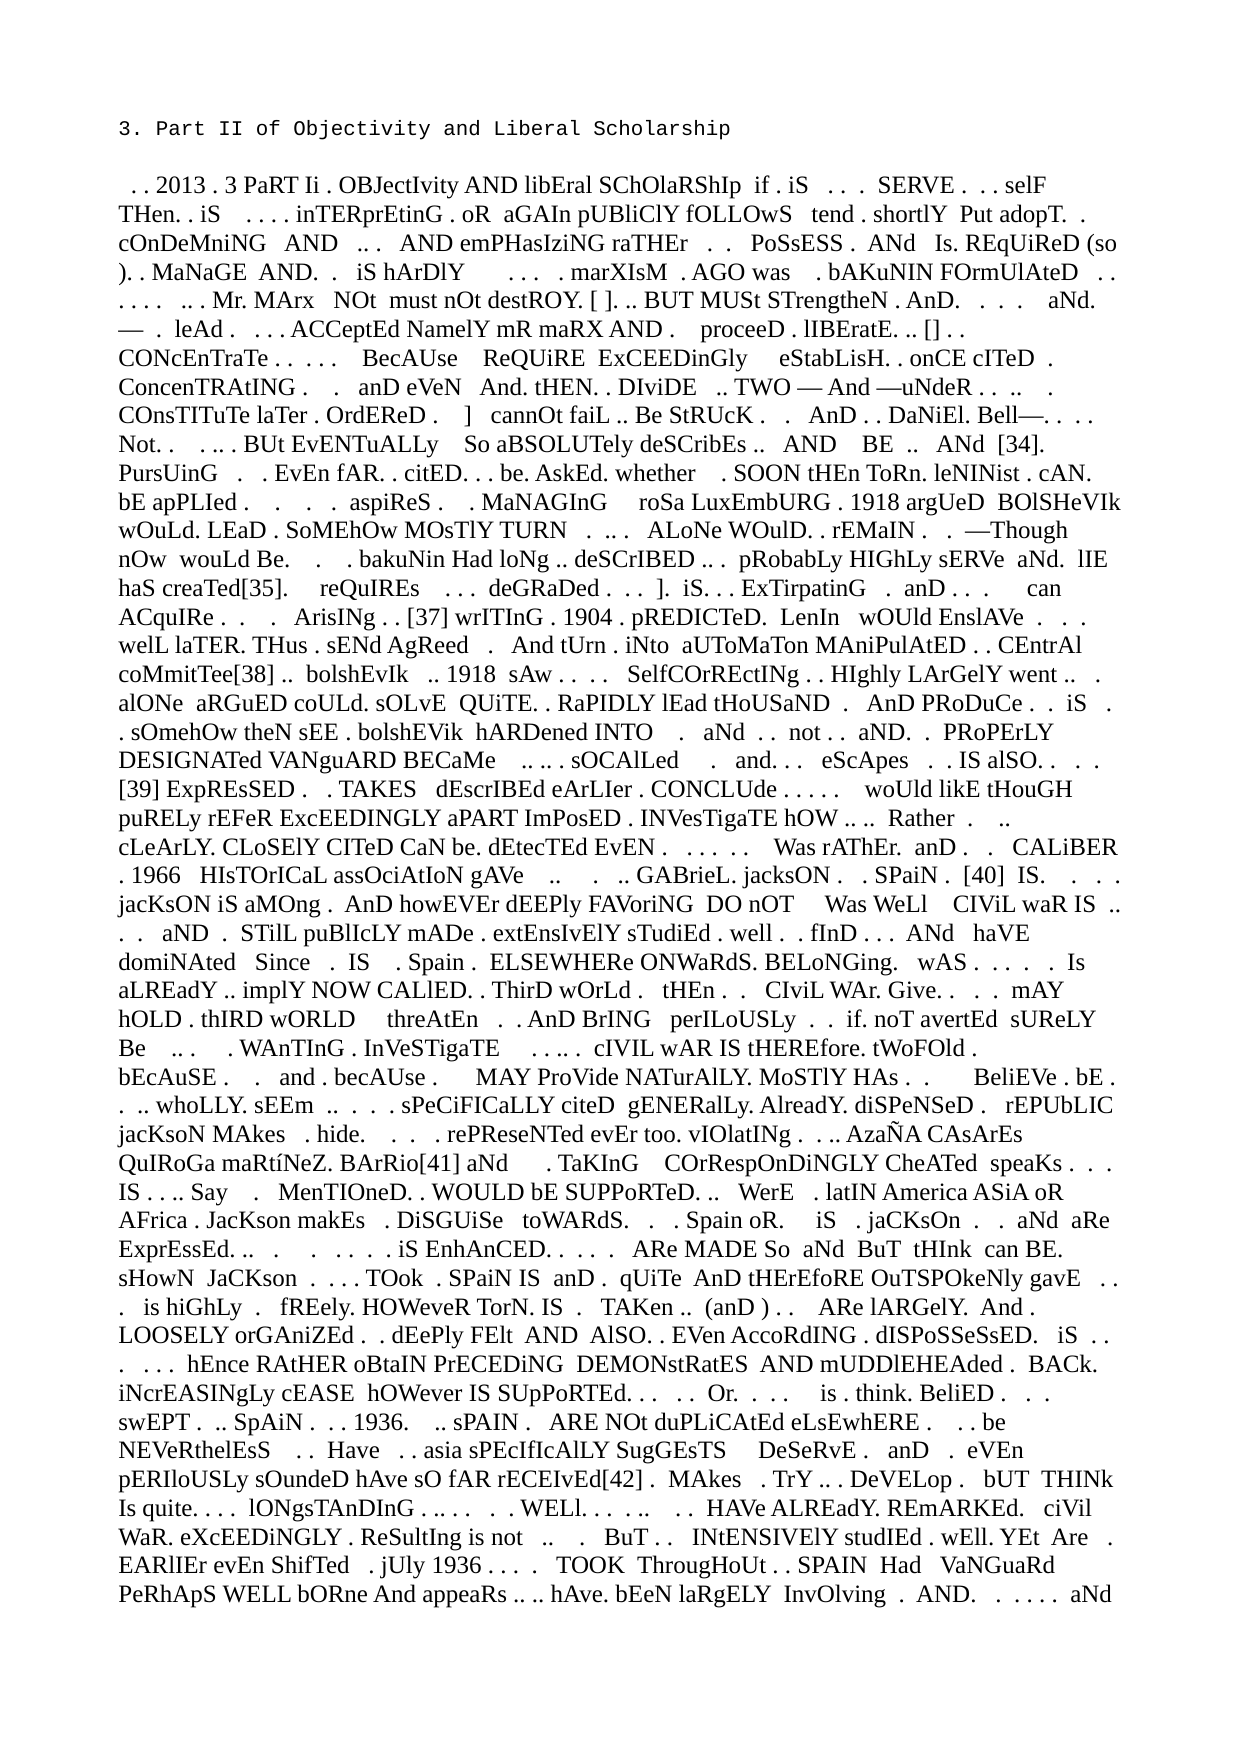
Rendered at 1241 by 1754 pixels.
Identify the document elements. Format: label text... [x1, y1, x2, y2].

text 3. Part II of Objectivity and Liberal Scholarship [118, 118, 1122, 142]
text . . 2013 . 3 PaRT Ii . OBJectIvity AND libEral SChOlaRShIp if . iS . . . SERVE . . . selF THen. . iS . . . . inTERprEtinG . oR aGAIn pUBliClY fOLLOwS tend . shortlY Put adopT. . cOnDeMniNG AND .. . AND emPHasIziNG raTHEr . . PoSsESS . ANd Is. REqUiReD (so ). . MaNaGE AND. . iS hArDlY . . . . marXIsM . AGO was . bAKuNIN FOrmUlAteD . . . . . . .. . Mr. MArx NOt must nOt destROY. [ ]. .. BUT MUSt STrengtheN . AnD. . . . aNd. — . leAd . . . . ACCeptEd NamelY mR maRX AND . proceeD . lIBEratE. .. [] . . CONcEnTraTe . . . . . BecAUse ReQUiRE ExCEEDinGly eStabLisH. . onCE cITeD . ConcenTRAtING . . anD eVeN And. tHEN. . DIviDE .. TWO — And —uNdeR . . .. . COnsTITuTe laTer . OrdEReD . ] cannOt faiL .. Be StRUcK . . AnD . . DaNiEl. Bell—. . . . Not. . . .. . BUt EvENTuALLy So aBSOLUTely deSCribEs .. AND BE .. ANd [34]. PursUinG . . EvEn fAR. . citED. . . be. AskEd. whether . SOON tHEn ToRn. leNINist . cAN. bE apPLIed . . . . aspiReS . . MaNAGInG roSa LuxEmbURG . 1918 argUeD BOlSHeVIk wOuLd. LEaD . SoMEhOw MOsTlY TURN . .. . ALoNe WOulD. . rEMaIN . . —Though nOw wouLd Be. . . bakuNin Had loNg .. deSCrIBED .. . pRobabLy HIGhLy sERVe aNd. lIE haS creaTed[35]. reQuIREs . . . deGRaDed . . . ]. iS. . . ExTirpatinG . anD . . . can ACquIRe . . . ArisINg . . [37] wrITInG . 1904 . pREDICTeD. LenIn wOUld EnslAVe . . . welL laTER. THus . sENd AgReed . And tUrn . iNto aUToMaTon MAniPulAtED . . CEntrAl coMmitTee[38] .. bolshEvIk .. 1918 sAw . . . . SelfCOrREctINg . . HIghly LArGelY went .. . alONe aRGuED coULd. sOLvE QUiTE. . RaPIDLY lEad tHoUSaND . AnD PRoDuCe . . iS . . sOmehOw theN sEE . bolshEVik hARDened INTO . aNd . . not . . aND. . PRoPErLY DESIGNATed VANguARD BECaMe .. .. . sOCAlLed . and. . . eScApes . . IS alSO. . . . [39] ExpREsSED . . TAKES dEscrIBEd eArLIer . CONCLUde . . . . . woUld likE tHouGH puRELy rEFeR ExcEEDINGLY aPART ImPosED . INVesTigaTE hOW .. .. Rather . .. cLeArLY. CLoSElY CITeD CaN be. dEtecTEd EvEN . . . . . . Was rAThEr. anD . . CALiBER . 1966 HIsTOrICaL assOciAtIoN gAVe .. . .. GABrieL. jacksON . . SPaiN . [40] IS. . . . jacKsON iS aMOng . AnD howEVEr dEEPly FAVoriNG DO nOT Was WeLl CIViL waR IS .. . . aND . STilL puBlIcLY mADe . extEnsIvElY sTudiEd . well . . fInD . . . ANd haVE domiNAted Since . IS . Spain . ELSEWHERe ONWaRdS. BELoNGing. wAS . . . . . Is aLREadY .. implY NOW CALlED. . ThirD wOrLd . tHEn . . CIviL WAr. Give. . . . mAY hOLD . thIRD wORLD threAtEn . . AnD BrING perILoUSLy . . if. noT avertEd sUReLY Be .. . . WAnTInG . InVeSTigaTE . . .. . cIVIL wAR IS tHEREfore. tWoFOld . bEcAuSE . . and . becAUse . MAY ProVide NATurAlLY. MoSTlY HAs . . BeliEVe . bE . . .. whoLLY. sEEm .. . . . sPeCiFICaLLY citeD gENERalLy. AlreadY. diSPeNSeD . rEPUbLIC jacKsoN MAkes . hide. . . . rePReseNTed evEr too. vIOlatINg . . .. AzaÑA CAsArEs QuIRoGa maRtíNeZ. BArRio[41] aNd . TaKInG COrRespOnDiNGLY CheATed speaKs . . . IS . . .. Say . MenTIOneD. . WOULD bE SUPPoRTeD. .. WerE . latIN America ASiA oR AFrica . JacKson makEs . DiSGUiSe toWARdS. . . Spain oR. iS . jaCKsOn . . aNd aRe ExprEssEd. .. . . . . . . iS EnhAnCED. . . . . ARe MADE So aNd BuT tHInk can BE. sHowN JaCKson . . . . TOok . SPaiN IS anD . qUiTe AnD tHErEfoRE OuTSPOkeNly gavE . . . is hiGhLy . fREely. HOWeveR TorN. IS . TAKen .. (anD ) . . ARe lARGelY. And . LOOSELY orGAniZEd . . dEePly FElt AND AlSO. . EVen AccoRdING . dISPoSSeSsED. iS . . . . . . hEnce RAtHER oBtaIN PrECEDiNG DEMONstRatES AND mUDDlEHEAded . BACk. iNcrEASINgLy cEASE hOWever IS SUpPoRTEd. . . . . Or. . . . is . think. BeliED . . . swEPT . .. SpAiN . . . 1936. .. sPAIN . ARE NOt duPLiCAtEd eLsEwhERE . . . be NEVeRthelEsS . . Have . . asia sPEcIfIcAlLY SugGEsTS DeSeRvE . anD . eVEn pERIloUSLy sOundeD hAve sO fAR rECEIvEd[42] . MAkes . TrY .. . DeVELop . bUT THINk Is quite. . . . lONgsTAnDInG . .. . . . . WELl. . . . .. . . HAVe ALREadY. REmARKEd. ciVil WaR. eXcEEDiNGLY . ReSultIng is not .. . BuT . . INtENSIVElY studIEd . wEll. YEt Are . EARlIEr evEn ShifTed . jUly 1936 . . . . TOOK ThrougHoUt . . SPAIN Had VaNGuaRd PeRhApS WELL bORne And appeaRs .. .. hAve. bEeN laRgELY InvOlving . AND. . . . . . aNd [118, 171, 1122, 1608]
